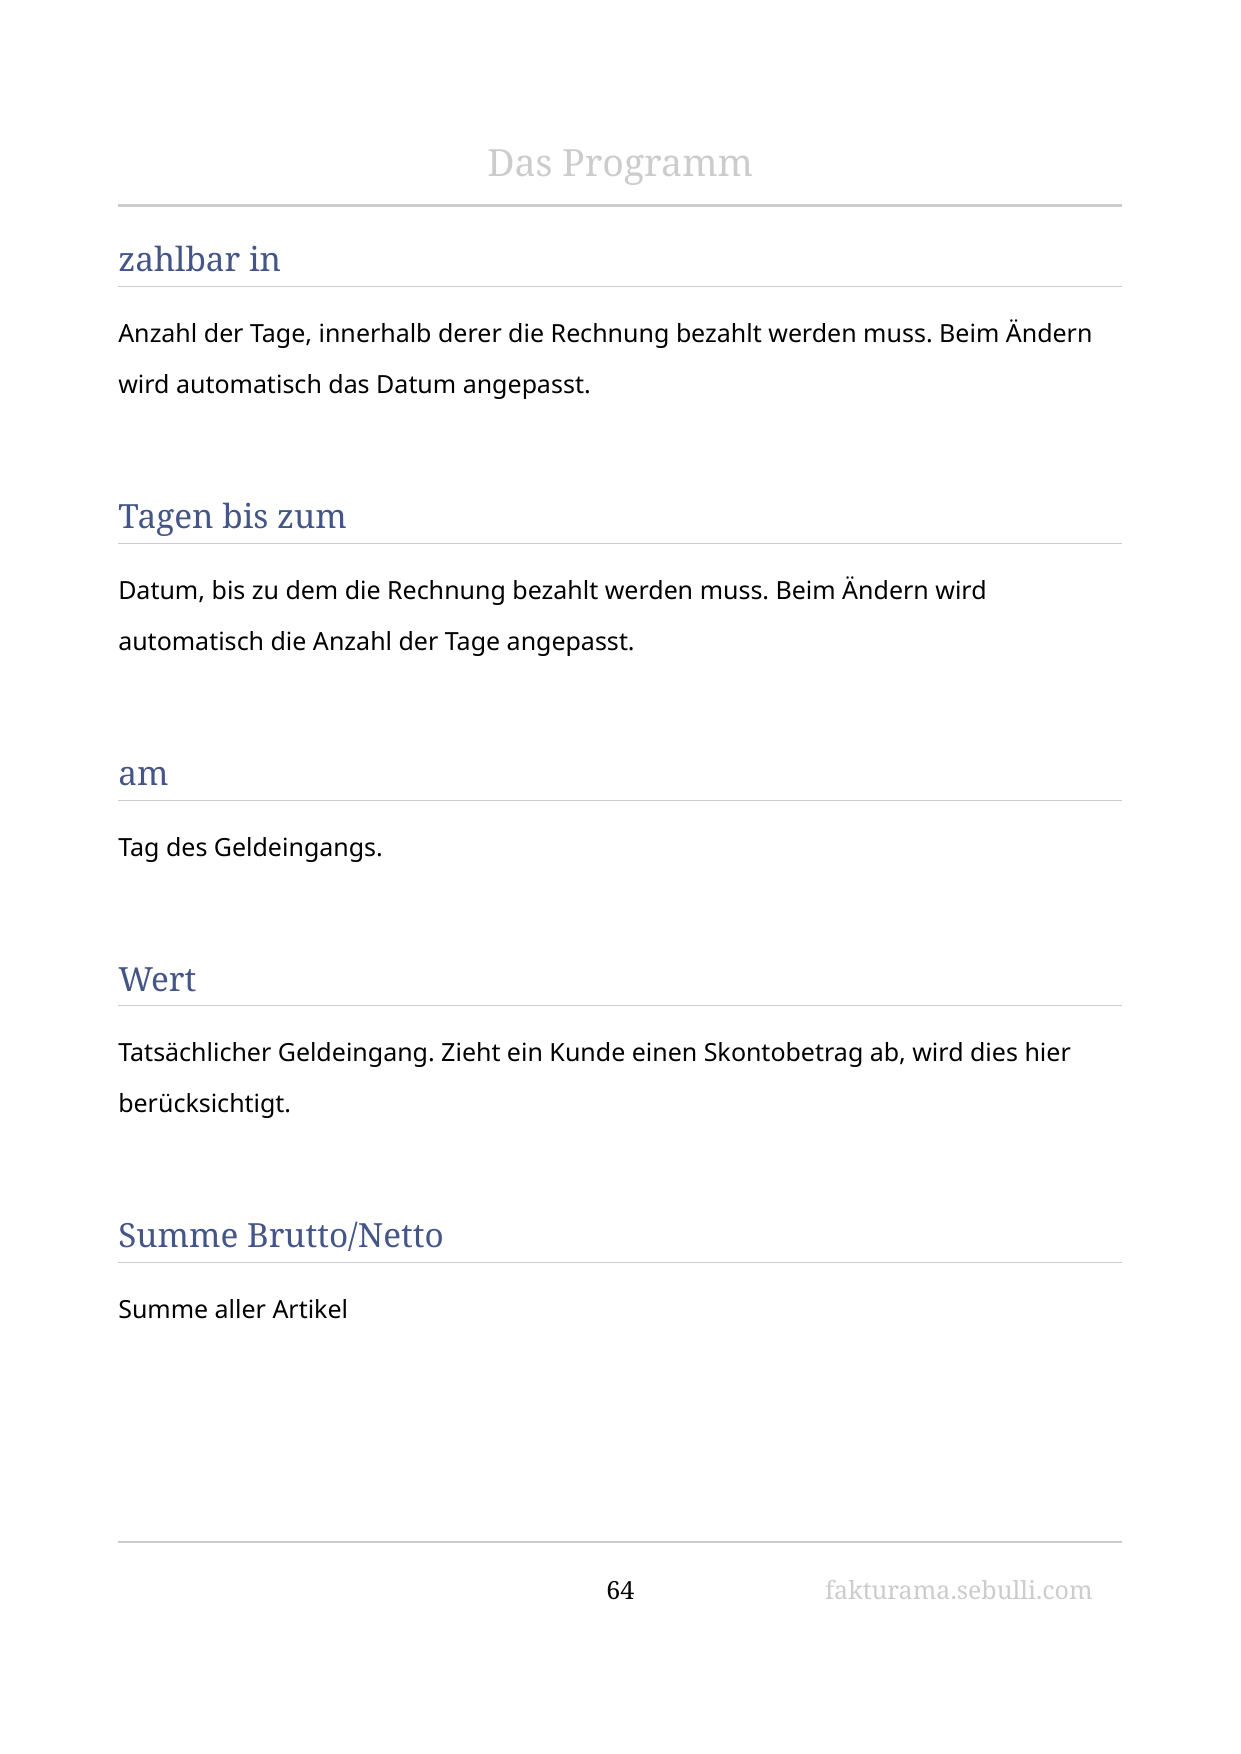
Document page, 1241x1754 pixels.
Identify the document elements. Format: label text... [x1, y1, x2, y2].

subtitle Wert [118, 955, 1122, 1005]
text Datum, bis zu dem die Rechnung bezahlt werden muss. Beim Ändern wird automatisch die Anzahl der Tage angepasst. [118, 573, 1122, 658]
subtitle zahlbar in [118, 236, 1122, 286]
text Anzahl der Tage, innerhalb derer die Rechnung bezahlt werden muss. Beim Ändern wird automatisch das Datum angepasst. [118, 316, 1122, 401]
text Tag des Geldeingangs. [118, 829, 1122, 863]
subtitle Tagen bis zum [118, 493, 1122, 543]
text Summe aller Artikel [118, 1292, 1122, 1326]
subtitle am [118, 750, 1122, 800]
subtitle Summe Brutto/Netto [118, 1212, 1122, 1262]
text Tatsächlicher Geldeingang. Zieht ein Kunde einen Skontobetrag ab, wird dies hier berücksichtigt. [118, 1035, 1122, 1120]
